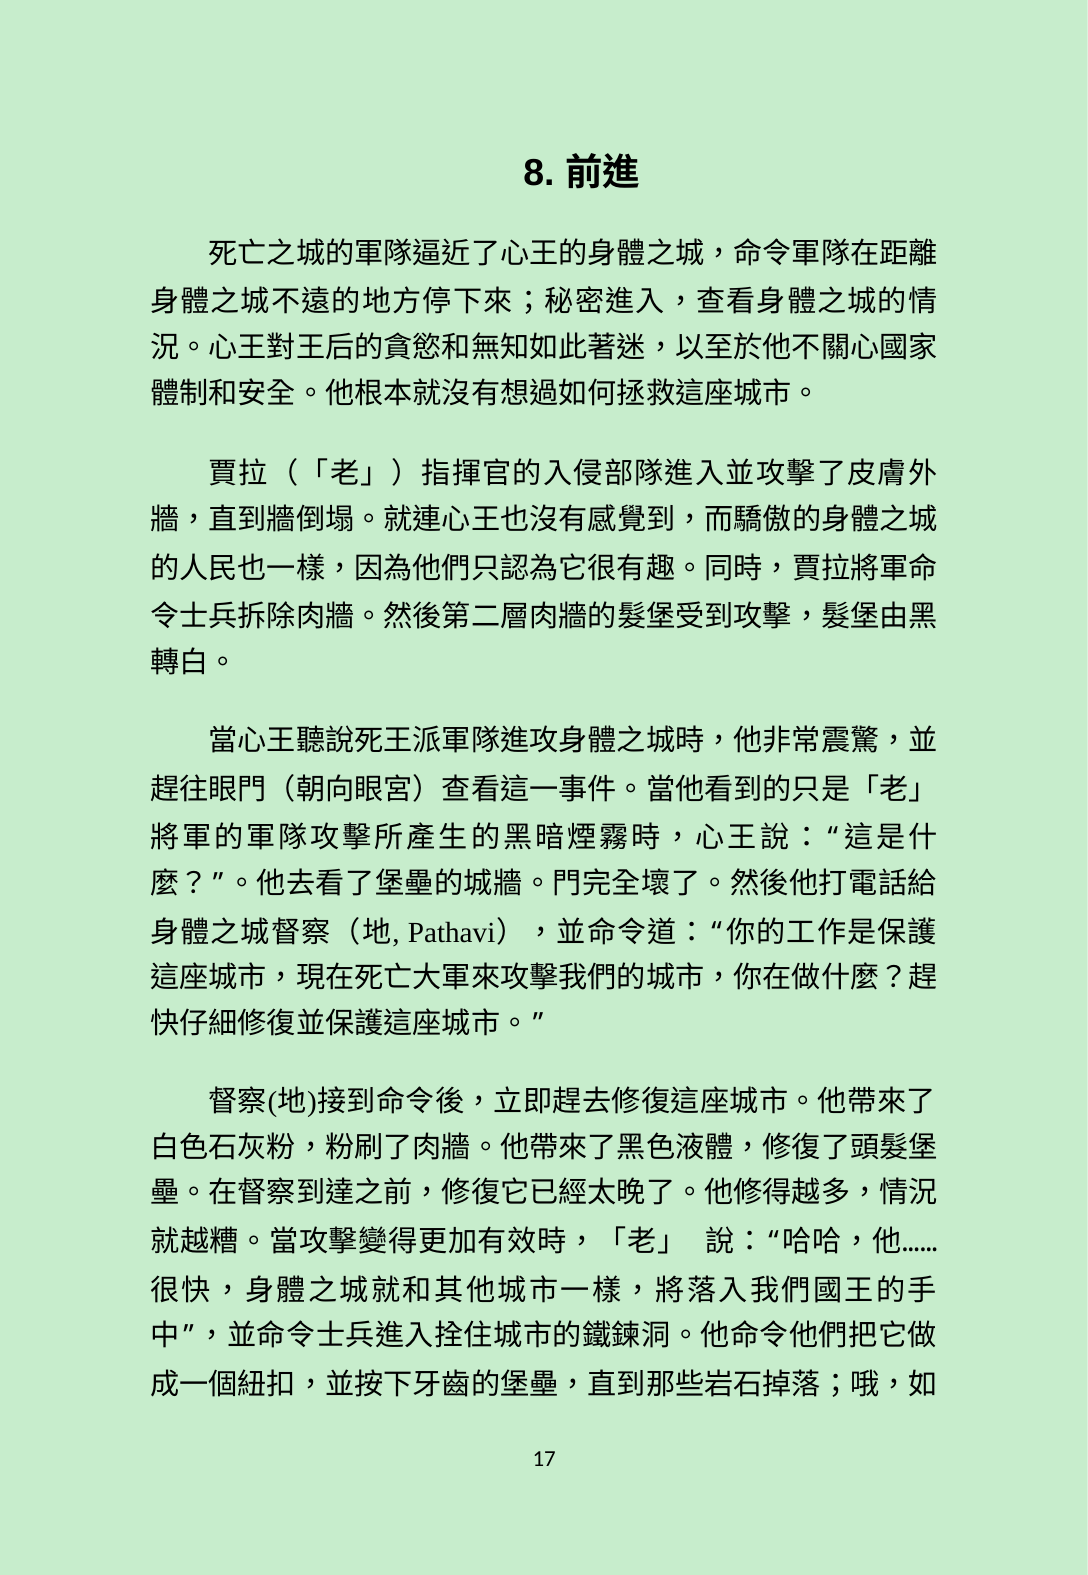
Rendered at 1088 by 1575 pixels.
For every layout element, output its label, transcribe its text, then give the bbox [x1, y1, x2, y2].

text 督察(地)接到命令後，立即趕去修復這座城市。他帶來了白色石灰粉，粉刷了肉牆。他帶來了黑色液體，修復了頭髮堡壘。在督察到達之前，修復它已經太晚了。他修得越多，情況就越糟。當攻擊變得更加有效時，「老」 說：“哈哈，他……很快，身體之城就和其他城市一樣，將落入我們國王的手中”，並命令士兵進入拴住城市的鐵鍊洞。他命令他們把它做成一個紐扣，並按下牙齒的堡壘，直到那些岩石掉落；哦，如 [150, 1080, 938, 1403]
subtitle 8. 前進 [150, 150, 938, 193]
text 當心王聽說死王派軍隊進攻身體之城時，他非常震驚，並趕往眼門（朝向眼宮）查看這一事件。當他看到的只是「老」將軍的軍隊攻擊所產生的黑暗煙霧時，心王說：“這是什麼？”。他去看了堡壘的城牆。門完全壞了。然後他打電話給身體之城督察（地, Pathavi），並命令道：“你的工作是保護這座城市，現在死亡大軍來攻擊我們的城市，你在做什麼？趕快仔細修復並保護這座城市。” [150, 719, 938, 1042]
text 賈拉（「老」）指揮官的入侵部隊進入並攻擊了皮膚外牆，直到牆倒塌。就連心王也沒有感覺到，而驕傲的身體之城的人民也一樣，因為他們只認為它很有趣。同時，賈拉將軍命令士兵拆除肉牆。然後第二層肉牆的髮堡受到攻擊，髮堡由黑轉白。 [150, 450, 938, 681]
text 死亡之城的軍隊逼近了心王的身體之城，命令軍隊在距離 身體之城不遠的地方停下來；秘密進入，查看身體之城的情況。心王對王后的貪慾和無知如此著迷，以至於他不關心國家體制和安全。他根本就沒有想過如何拯救這座城市。 [150, 232, 938, 412]
